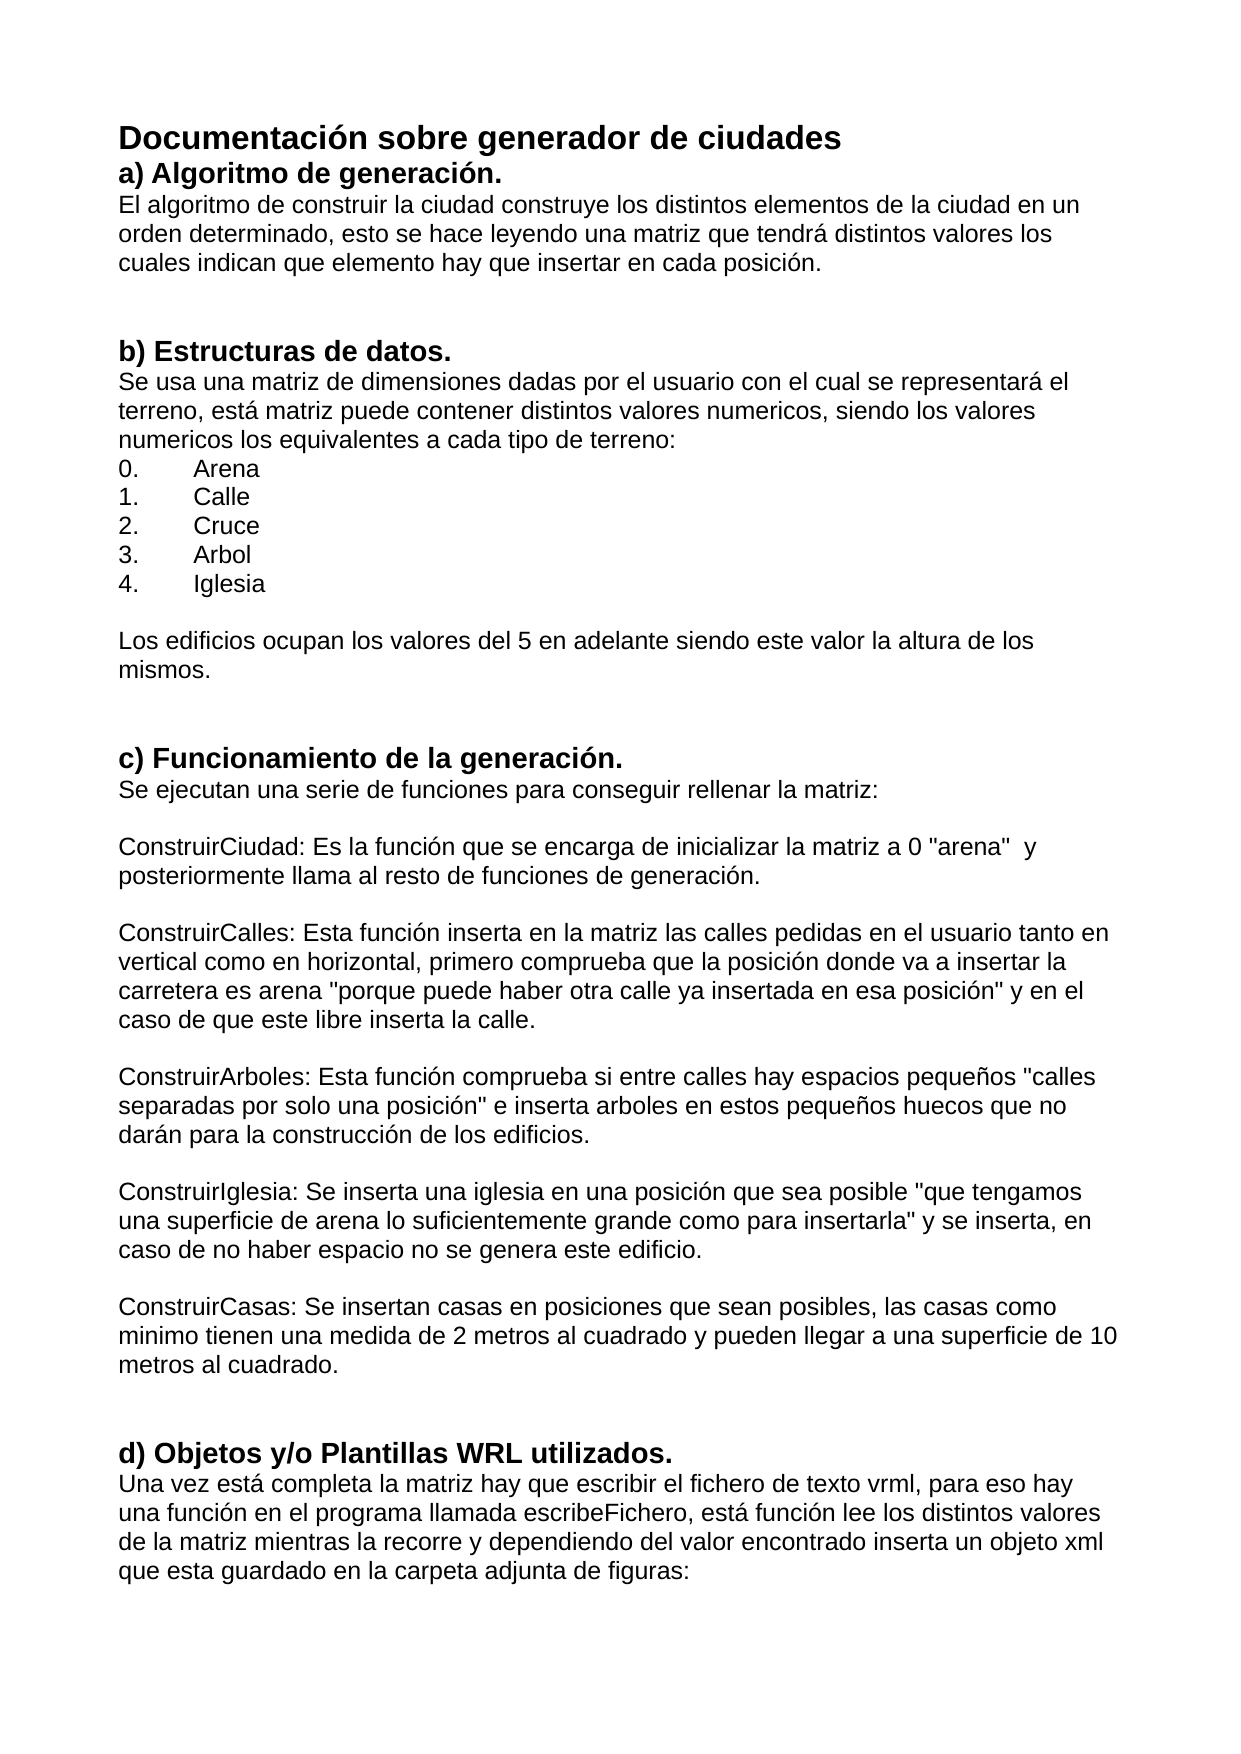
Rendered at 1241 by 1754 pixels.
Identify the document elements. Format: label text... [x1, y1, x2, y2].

text a) Algoritmo de generación. [118, 157, 1122, 190]
text Se ejecutan una serie de funciones para conseguir rellenar la matriz: [118, 775, 1122, 803]
text Los edificios ocupan los valores del 5 en adelante siendo este valor la altura de los mismos. [118, 626, 1122, 684]
text ConstruirCalles: Esta función inserta en la matriz las calles pedidas en el usuario tanto en vertical como en horizontal, primero comprueba que la posición donde va a insertar la carretera es arena "porque puede haber otra calle ya insertada en esa posición" y en el caso de que este libre inserta la calle. [118, 918, 1122, 1033]
text Una vez está completa la matriz hay que escribir el fichero de texto vrml, para eso hay una función en el programa llamada escribeFichero, está función lee los distintos valores de la matriz mientras la recorre y dependiendo del valor encontrado inserta un objeto xml que esta guardado en la carpeta adjunta de figuras: [118, 1469, 1122, 1584]
text ConstruirCiudad: Es la función que se encarga de inicializar la matriz a 0 "arena" y posteriormente llama al resto de funciones de generación. [118, 832, 1122, 890]
text b) Estructuras de datos. [118, 305, 1122, 367]
list c) Funcionamiento de la generación. [118, 741, 1122, 775]
list Cruce [118, 511, 1122, 540]
text Documentación sobre generador de ciudades [118, 118, 1122, 157]
text Se usa una matriz de dimensiones dadas por el usuario con el cual se representará el terreno, está matriz puede contener distintos valores numericos, siendo los valores numericos los equivalentes a cada tipo de terreno: [118, 367, 1122, 454]
text d) Objetos y/o Plantillas WRL utilizados. [118, 1436, 1122, 1469]
text ConstruirArboles: Esta función comprueba si entre calles hay espacios pequeños "calles separadas por solo una posición" e inserta arboles en estos pequeños huecos que no darán para la construcción de los edificios. [118, 1062, 1122, 1148]
text ConstruirCasas: Se insertan casas en posiciones que sean posibles, las casas como minimo tienen una medida de 2 metros al cuadrado y pueden llegar a una superficie de 10 metros al cuadrado. [118, 1292, 1122, 1378]
list Calle [118, 482, 1122, 511]
list Arbol [118, 540, 1122, 569]
text El algoritmo de construir la ciudad construye los distintos elementos de la ciudad en un orden determinado, esto se hace leyendo una matriz que tendrá distintos valores los cuales indican que elemento hay que insertar en cada posición. [118, 190, 1122, 276]
list Iglesia [118, 569, 1122, 597]
text ConstruirIglesia: Se inserta una iglesia en una posición que sea posible "que tengamos una superficie de arena lo suficientemente grande como para insertarla" y se inserta, en caso de no haber espacio no se genera este edificio. [118, 1177, 1122, 1263]
list Arena [118, 454, 1122, 482]
